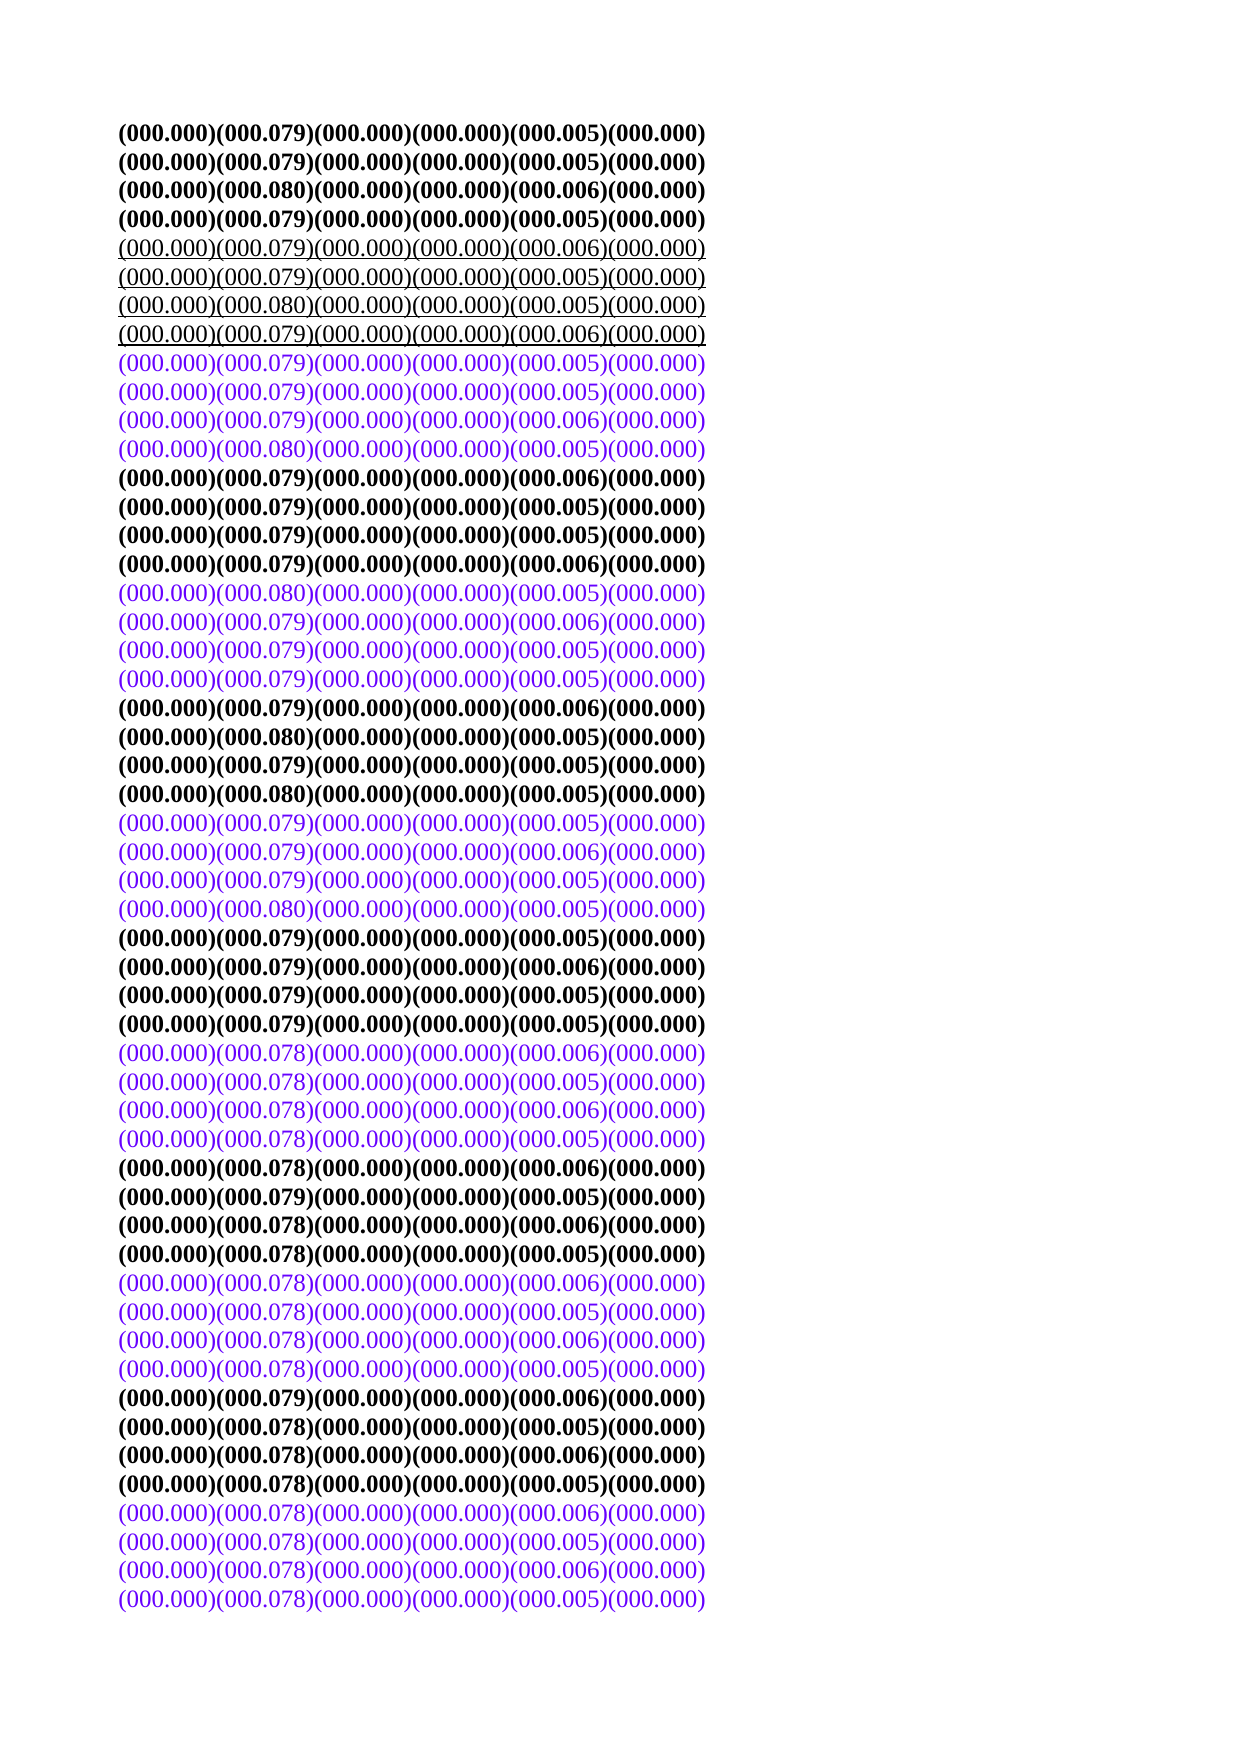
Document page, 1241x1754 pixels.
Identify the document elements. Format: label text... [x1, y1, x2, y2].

text (000.000)(000.078)(000.000)(000.000)(000.006)(000.000) [118, 1556, 1122, 1584]
text (000.000)(000.079)(000.000)(000.000)(000.005)(000.000) [118, 981, 1122, 1009]
text (000.000)(000.079)(000.000)(000.000)(000.005)(000.000) [118, 262, 1122, 291]
text (000.000)(000.079)(000.000)(000.000)(000.005)(000.000) [118, 147, 1122, 176]
text (000.000)(000.078)(000.000)(000.000)(000.005)(000.000) [118, 1354, 1122, 1383]
text (000.000)(000.078)(000.000)(000.000)(000.005)(000.000) [118, 1412, 1122, 1441]
text (000.000)(000.079)(000.000)(000.000)(000.005)(000.000) [118, 636, 1122, 664]
text (000.000)(000.079)(000.000)(000.000)(000.006)(000.000) [118, 607, 1122, 636]
text (000.000)(000.078)(000.000)(000.000)(000.006)(000.000) [118, 1498, 1122, 1527]
text (000.000)(000.078)(000.000)(000.000)(000.006)(000.000) [118, 1038, 1122, 1067]
text (000.000)(000.079)(000.000)(000.000)(000.006)(000.000) [118, 233, 1122, 262]
text (000.000)(000.078)(000.000)(000.000)(000.005)(000.000) [118, 1584, 1122, 1613]
text (000.000)(000.079)(000.000)(000.000)(000.005)(000.000) [118, 204, 1122, 233]
text (000.000)(000.078)(000.000)(000.000)(000.005)(000.000) [118, 1469, 1122, 1498]
text (000.000)(000.079)(000.000)(000.000)(000.006)(000.000) [118, 693, 1122, 722]
text (000.000)(000.079)(000.000)(000.000)(000.005)(000.000) [118, 866, 1122, 894]
text (000.000)(000.078)(000.000)(000.000)(000.005)(000.000) [118, 1124, 1122, 1153]
text (000.000)(000.079)(000.000)(000.000)(000.005)(000.000) [118, 1009, 1122, 1038]
text (000.000)(000.080)(000.000)(000.000)(000.006)(000.000) [118, 176, 1122, 204]
text (000.000)(000.080)(000.000)(000.000)(000.005)(000.000) [118, 434, 1122, 463]
text (000.000)(000.079)(000.000)(000.000)(000.005)(000.000) [118, 923, 1122, 952]
text (000.000)(000.080)(000.000)(000.000)(000.005)(000.000) [118, 291, 1122, 319]
text (000.000)(000.080)(000.000)(000.000)(000.005)(000.000) [118, 578, 1122, 607]
text (000.000)(000.079)(000.000)(000.000)(000.005)(000.000) [118, 521, 1122, 549]
text (000.000)(000.078)(000.000)(000.000)(000.006)(000.000) [118, 1211, 1122, 1239]
text (000.000)(000.079)(000.000)(000.000)(000.005)(000.000) [118, 751, 1122, 779]
text (000.000)(000.079)(000.000)(000.000)(000.006)(000.000) [118, 1383, 1122, 1412]
text (000.000)(000.078)(000.000)(000.000)(000.006)(000.000) [118, 1326, 1122, 1354]
text (000.000)(000.078)(000.000)(000.000)(000.005)(000.000) [118, 1527, 1122, 1556]
text (000.000)(000.079)(000.000)(000.000)(000.005)(000.000) [118, 377, 1122, 406]
text (000.000)(000.079)(000.000)(000.000)(000.006)(000.000) [118, 837, 1122, 866]
text (000.000)(000.079)(000.000)(000.000)(000.006)(000.000) [118, 406, 1122, 434]
text (000.000)(000.078)(000.000)(000.000)(000.006)(000.000) [118, 1441, 1122, 1469]
text (000.000)(000.079)(000.000)(000.000)(000.005)(000.000) [118, 664, 1122, 693]
text (000.000)(000.080)(000.000)(000.000)(000.005)(000.000) [118, 779, 1122, 808]
text (000.000)(000.079)(000.000)(000.000)(000.005)(000.000) [118, 492, 1122, 521]
text (000.000)(000.078)(000.000)(000.000)(000.005)(000.000) [118, 1239, 1122, 1268]
text (000.000)(000.080)(000.000)(000.000)(000.005)(000.000) [118, 894, 1122, 923]
text (000.000)(000.079)(000.000)(000.000)(000.006)(000.000) [118, 319, 1122, 348]
text (000.000)(000.078)(000.000)(000.000)(000.005)(000.000) [118, 1067, 1122, 1096]
text (000.000)(000.078)(000.000)(000.000)(000.006)(000.000) [118, 1153, 1122, 1182]
text (000.000)(000.079)(000.000)(000.000)(000.005)(000.000) [118, 1182, 1122, 1211]
text (000.000)(000.079)(000.000)(000.000)(000.005)(000.000) [118, 118, 1122, 147]
text (000.000)(000.079)(000.000)(000.000)(000.006)(000.000) [118, 549, 1122, 578]
text (000.000)(000.079)(000.000)(000.000)(000.006)(000.000) [118, 463, 1122, 492]
text (000.000)(000.079)(000.000)(000.000)(000.005)(000.000) [118, 808, 1122, 837]
text (000.000)(000.079)(000.000)(000.000)(000.005)(000.000) [118, 348, 1122, 377]
text (000.000)(000.078)(000.000)(000.000)(000.006)(000.000) [118, 1268, 1122, 1297]
text (000.000)(000.078)(000.000)(000.000)(000.006)(000.000) [118, 1096, 1122, 1124]
text (000.000)(000.079)(000.000)(000.000)(000.006)(000.000) [118, 952, 1122, 981]
text (000.000)(000.078)(000.000)(000.000)(000.005)(000.000) [118, 1297, 1122, 1326]
text (000.000)(000.080)(000.000)(000.000)(000.005)(000.000) [118, 722, 1122, 751]
